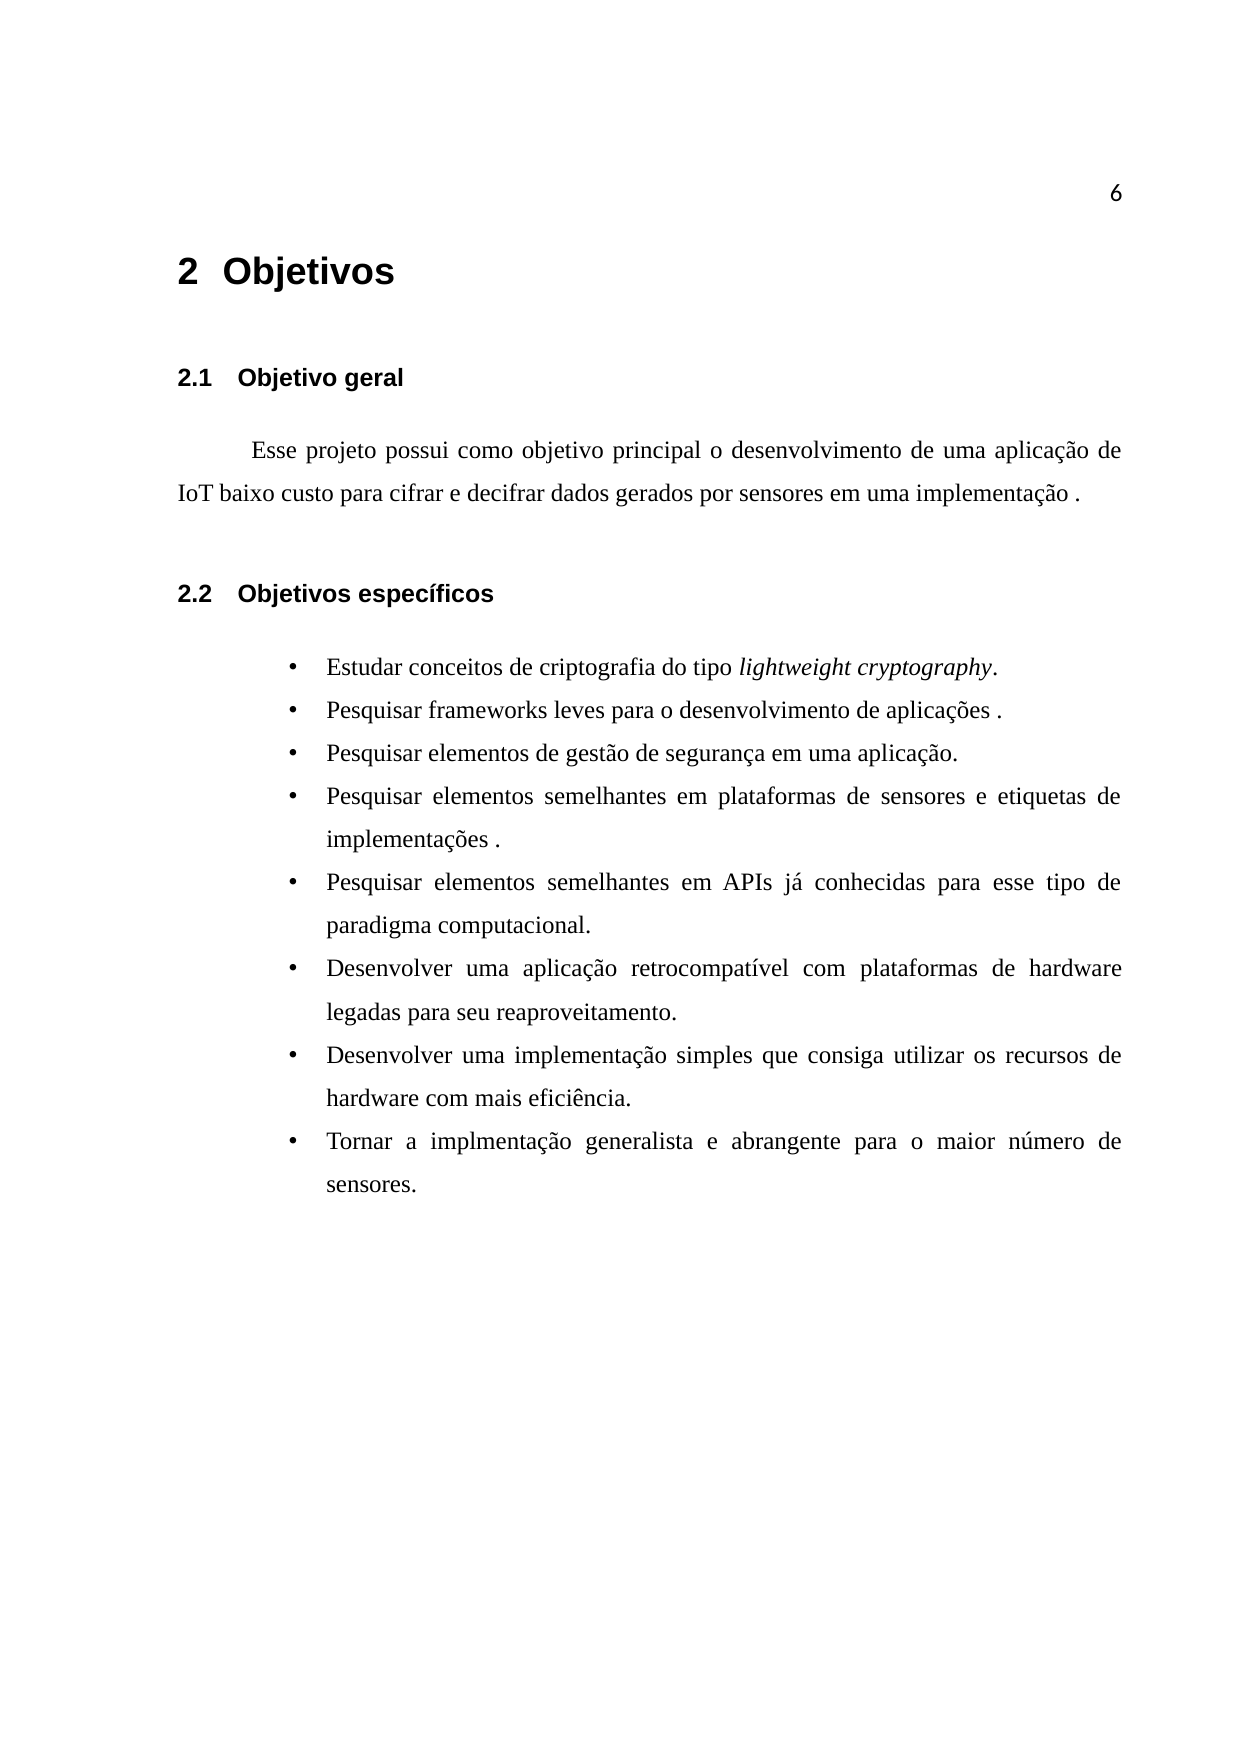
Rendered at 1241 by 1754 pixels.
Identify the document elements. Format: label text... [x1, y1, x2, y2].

list Estudar conceitos de criptografia do tipo lightweight cryptography. [288, 652, 1122, 680]
list Pesquisar elementos semelhantes em plataformas de sensores e etiquetas de implementações . [288, 781, 1122, 853]
subtitle Objetivo geral [177, 363, 1122, 420]
list Pesquisar elementos de gestão de segurança em uma aplicação. [288, 738, 1122, 767]
list Desenvolver uma aplicação retrocompatível com plataformas de hardware legadas para seu reaproveitamento. [288, 953, 1122, 1025]
subtitle Objetivos [177, 249, 1122, 293]
list Pesquisar elementos semelhantes em APIs já conhecidas para esse tipo de paradigma computacional. [288, 867, 1122, 939]
text Esse projeto possui como objetivo principal o desenvolvimento de uma aplicação de IoT baixo custo para cifrar e decifrar dados gerados por sensores em uma implementação . [177, 435, 1122, 507]
list Desenvolver uma implementação simples que consiga utilizar os recursos de hardware com mais eficiência. [288, 1040, 1122, 1112]
list Pesquisar frameworks leves para o desenvolvimento de aplicações . [288, 695, 1122, 723]
subtitle Objetivos específicos [177, 579, 1122, 608]
list Tornar a implmentação generalista e abrangente para o maior número de sensores. [288, 1126, 1122, 1198]
